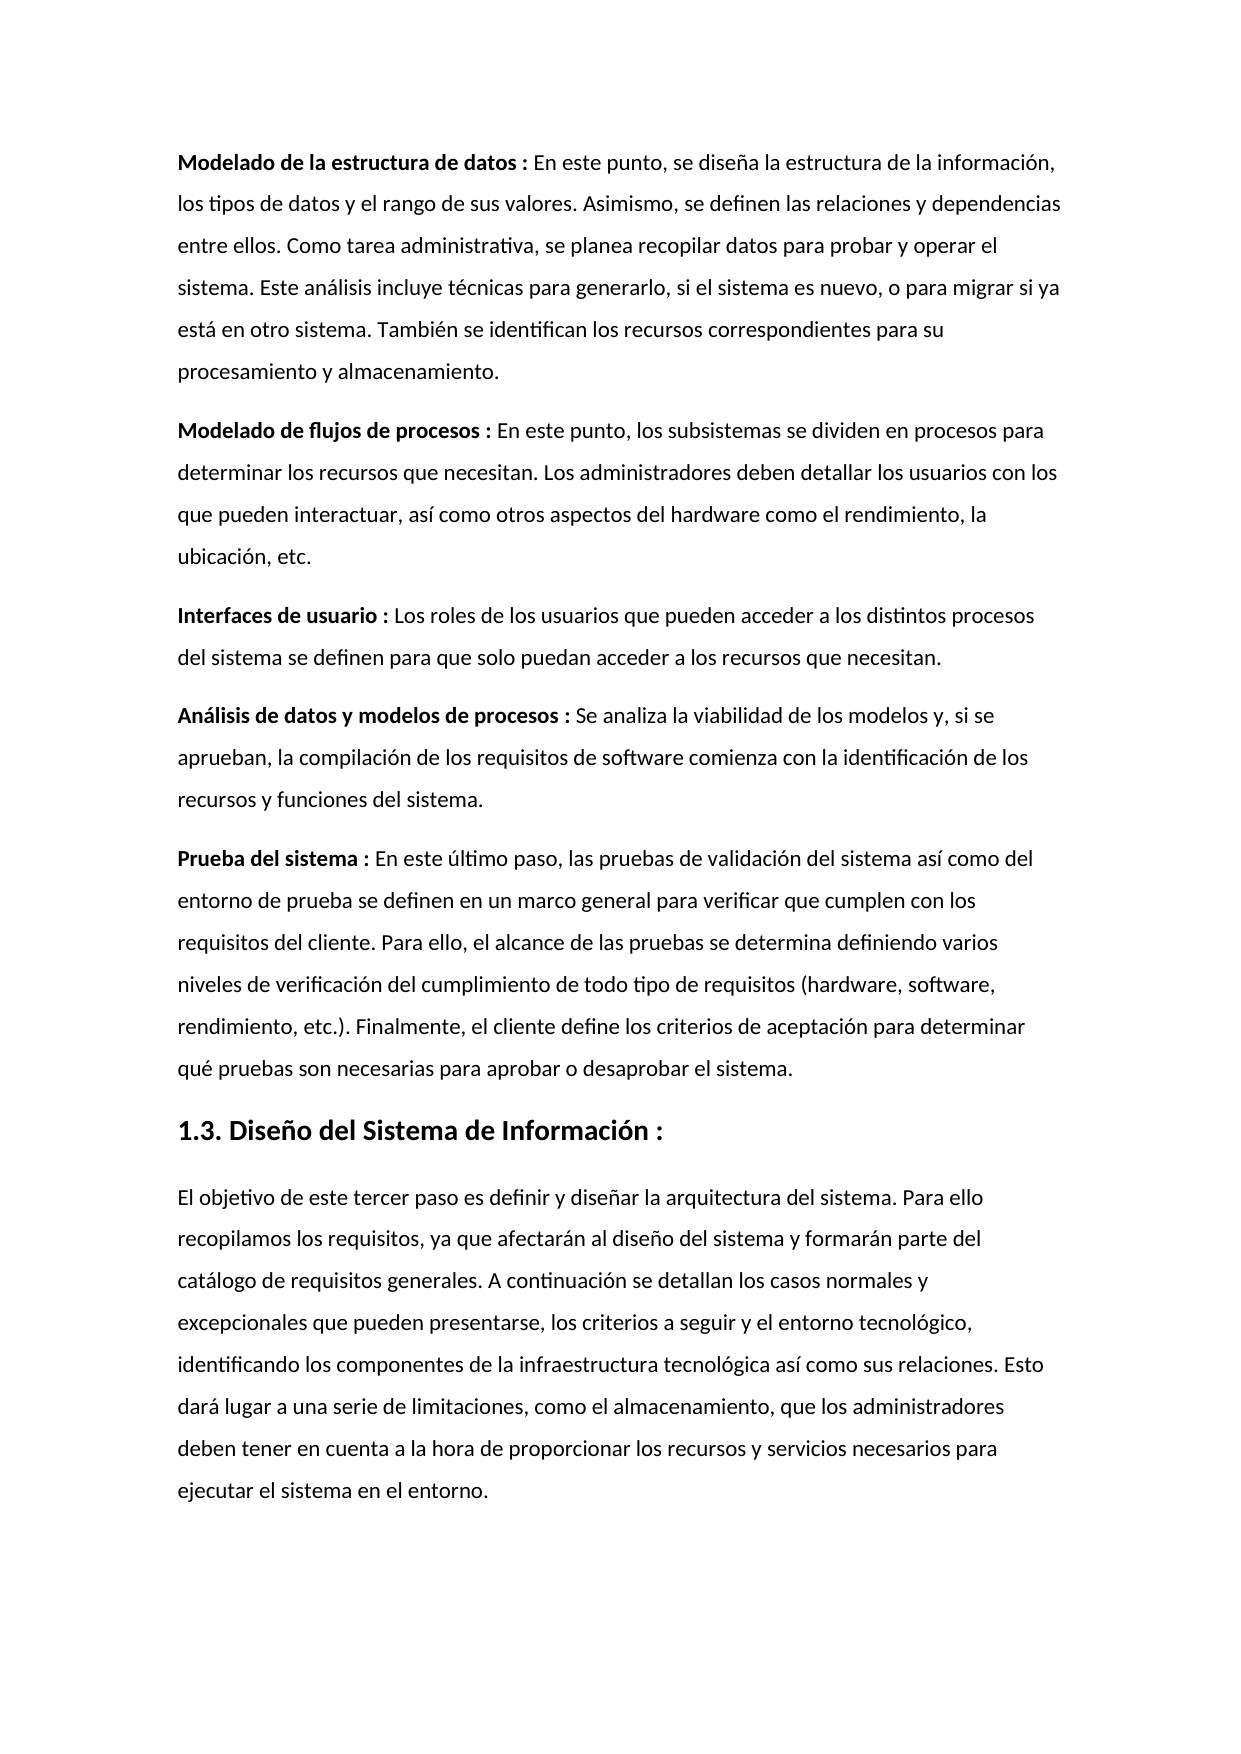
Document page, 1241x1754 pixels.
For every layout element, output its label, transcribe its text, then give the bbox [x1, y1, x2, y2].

text Prueba del sistema : En este último paso, las pruebas de validación del sistema así como del entorno de prueba se definen en un marco general para verificar que cumplen con los requisitos del cliente. Para ello, el alcance de las pruebas se determina definiendo varios niveles de verificación del cumplimiento de todo tipo de requisitos (hardware, software, rendimiento, etc.). Finalmente, el cliente define los criterios de aceptación para determinar qué pruebas son necesarias para aprobar o desaprobar el sistema. [177, 844, 1063, 1082]
text El objetivo de este tercer paso es definir y diseñar la arquitectura del sistema. Para ello recopilamos los requisitos, ya que afectarán al diseño del sistema y formarán parte del catálogo de requisitos generales. A continuación se detallan los casos normales y excepcionales que pueden presentarse, los criterios a seguir y el entorno tecnológico, identificando los componentes de la infraestructura tecnológica así como sus relaciones. Esto dará lugar a una serie de limitaciones, como el almacenamiento, que los administradores deben tener en cuenta a la hora de proporcionar los recursos y servicios necesarios para ejecutar el sistema en el entorno. [177, 1183, 1063, 1504]
text Modelado de la estructura de datos : En este punto, se diseña la estructura de la información, los tipos de datos y el rango de sus valores. Asimismo, se definen las relaciones y dependencias entre ellos. Como tarea administrativa, se planea recopilar datos para probar y operar el sistema. Este análisis incluye técnicas para generarlo, si el sistema es nuevo, o para migrar si ya está en otro sistema. También se identifican los recursos correspondientes para su procesamiento y almacenamiento. [177, 148, 1063, 386]
text 1.3. Diseño del Sistema de Información : [177, 1112, 1063, 1148]
text Modelado de flujos de procesos : En este punto, los subsistemas se dividen en procesos para determinar los recursos que necesitan. Los administradores deben detallar los usuarios con los que pueden interactuar, así como otros aspectos del hardware como el rendimiento, la ubicación, etc. [177, 416, 1063, 570]
text Interfaces de usuario : Los roles de los usuarios que pueden acceder a los distintos procesos del sistema se definen para que solo puedan acceder a los recursos que necesitan. [177, 601, 1063, 671]
text Análisis de datos y modelos de procesos : Se analiza la viabilidad de los modelos y, si se aprueban, la compilación de los requisitos de software comienza con la identificación de los recursos y funciones del sistema. [177, 701, 1063, 813]
